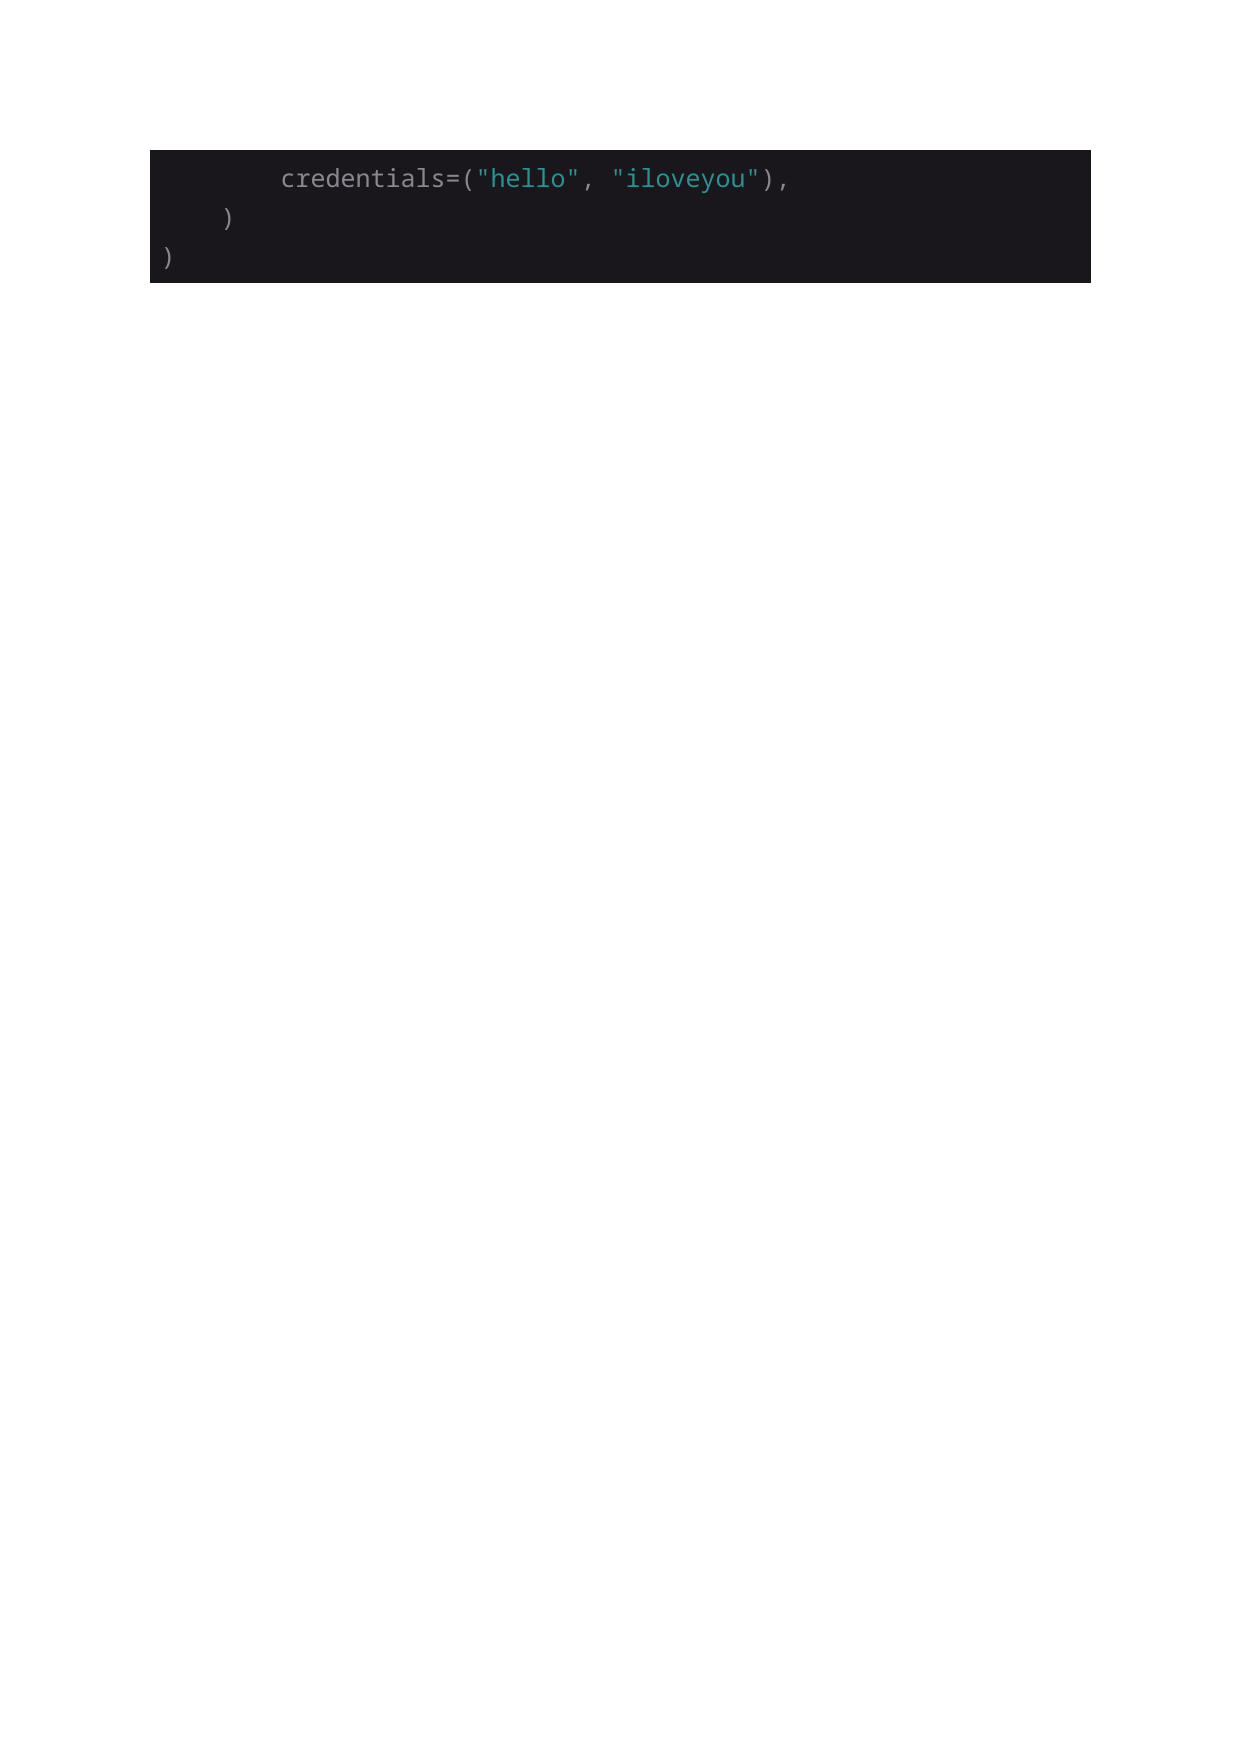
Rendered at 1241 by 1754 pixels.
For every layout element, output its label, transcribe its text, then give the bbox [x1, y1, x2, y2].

table_header credentials=("hello", "iloveyou"), ) ) [150, 150, 1091, 283]
